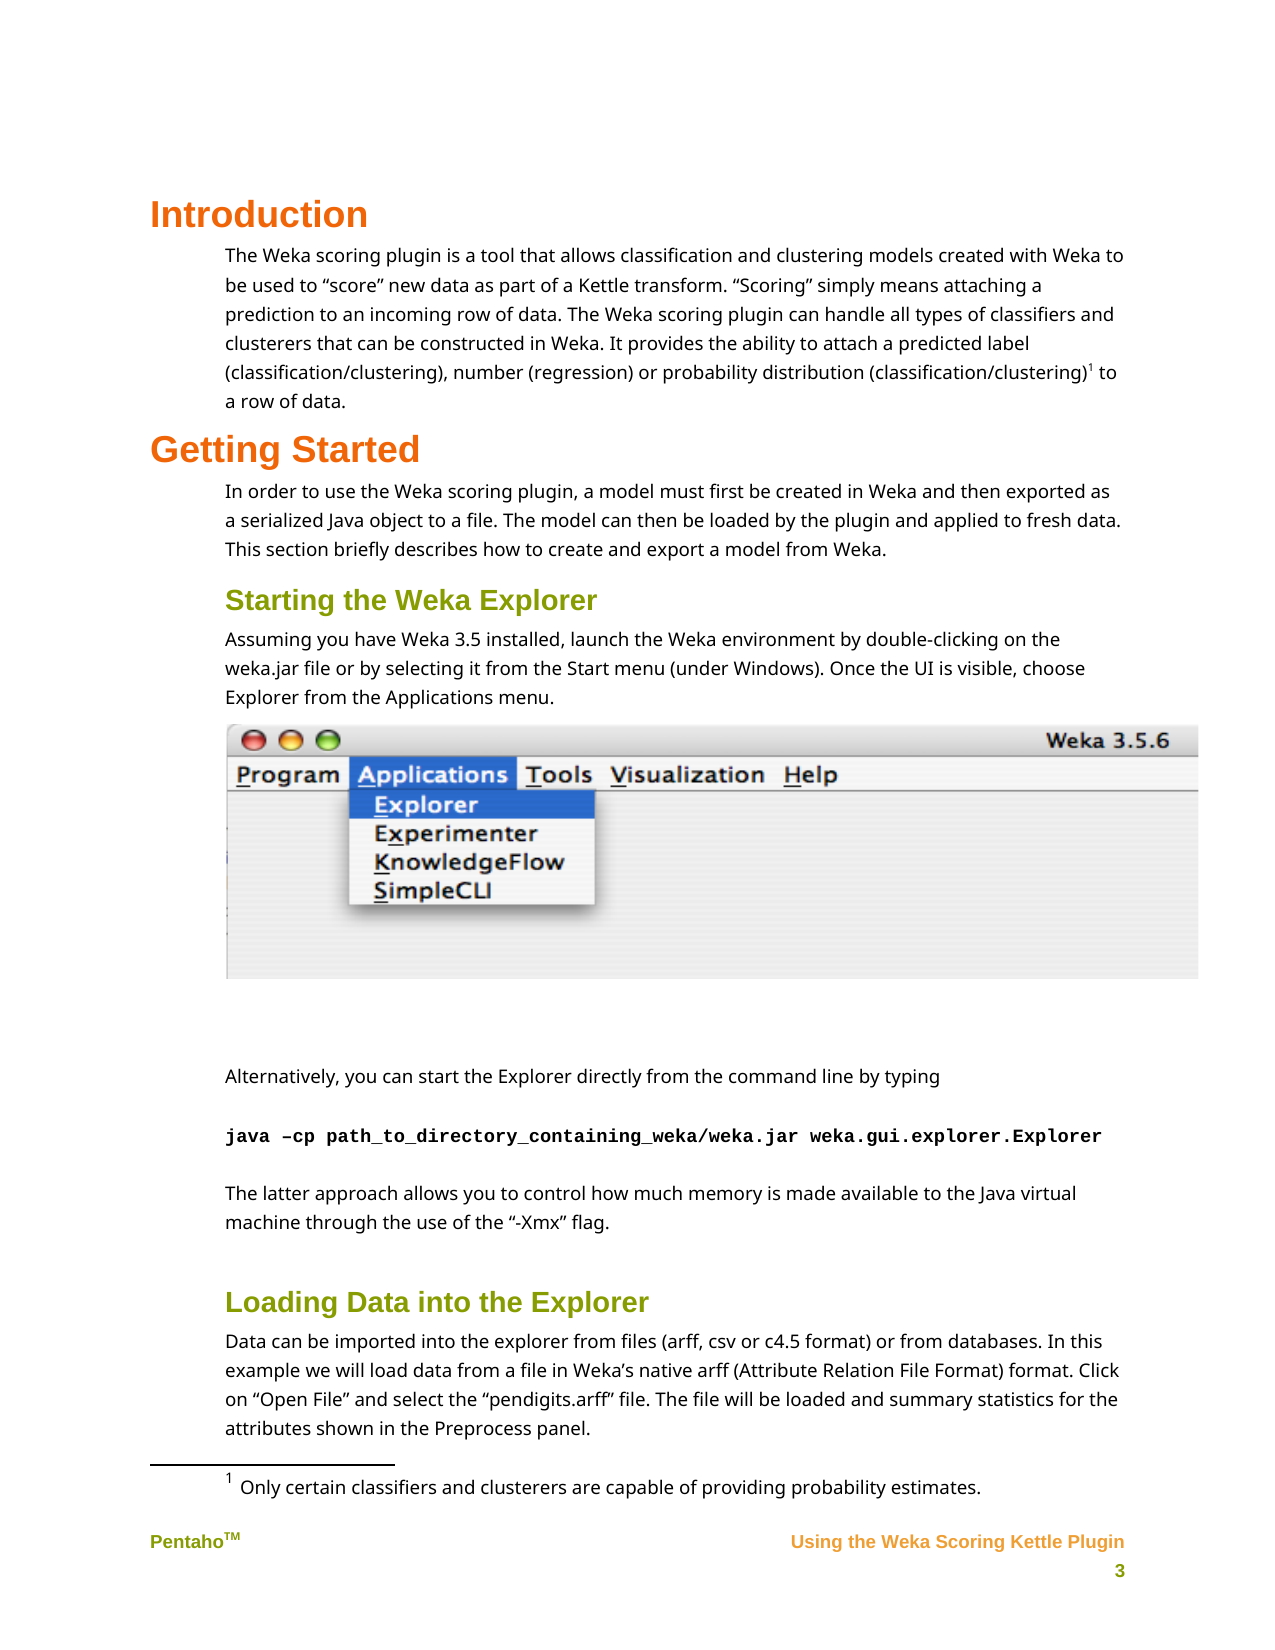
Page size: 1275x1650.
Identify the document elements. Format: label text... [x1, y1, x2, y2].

subtitle Loading Data into the Explorer [225, 1289, 1125, 1319]
text The Weka scoring plugin is a tool that allows classification and clustering models created with Weka to be used to “score” new data as part of a Kettle transform. “Scoring” simply means attaching a prediction to an incoming row of data. The Weka scoring plugin can handle all types of classifiers and clusterers that can be constructed in Weka. It provides the ability to attach a predicted label (classification/clustering), number (regression) or probability distribution (classification/clustering) to a row of data. [225, 239, 1125, 414]
text Alternatively, you can start the Explorer directly from the command line by typing [225, 1060, 1125, 1089]
subtitle Introduction [150, 204, 1125, 233]
text The latter approach allows you to control how much memory is made available to the Java virtual machine through the use of the “-Xmx” flag. [225, 1177, 1125, 1235]
text Only certain classifiers and clusterers are capable of providing probability estimates. [225, 1471, 1125, 1500]
text Assuming you have Weka 3.5 installed, launch the Weka environment by double-clicking on the weka.jar file or by selecting it from the Start menu (under Windows). Once the UI is visible, choose Explorer from the Applications menu. [225, 623, 1125, 710]
text java –cp path_to_directory_containing_weka/weka.jar weka.gui.explorer.Explorer [225, 1119, 1125, 1148]
text In order to use the Weka scoring plugin, a model must first be created in Weka and then exported as a serialized Java object to a file. The model can then be loaded by the plugin and applied to fresh data. This section briefly describes how to create and export a model from Weka. [225, 475, 1125, 562]
text Data can be imported into the explorer from files (arff, csv or c4.5 format) or from databases. In this example we will load data from a file in Weka’s native arff (Attribute Relation File Format) format. Click on “Open File” and select the “pendigits.arff” file. The file will be loaded and summary statistics for the attributes shown in the Preprocess panel. [225, 1325, 1125, 1442]
picture [226, 724, 1199, 979]
subtitle Starting the Weka Explorer [225, 587, 1125, 617]
subtitle Getting Started [150, 439, 1125, 469]
